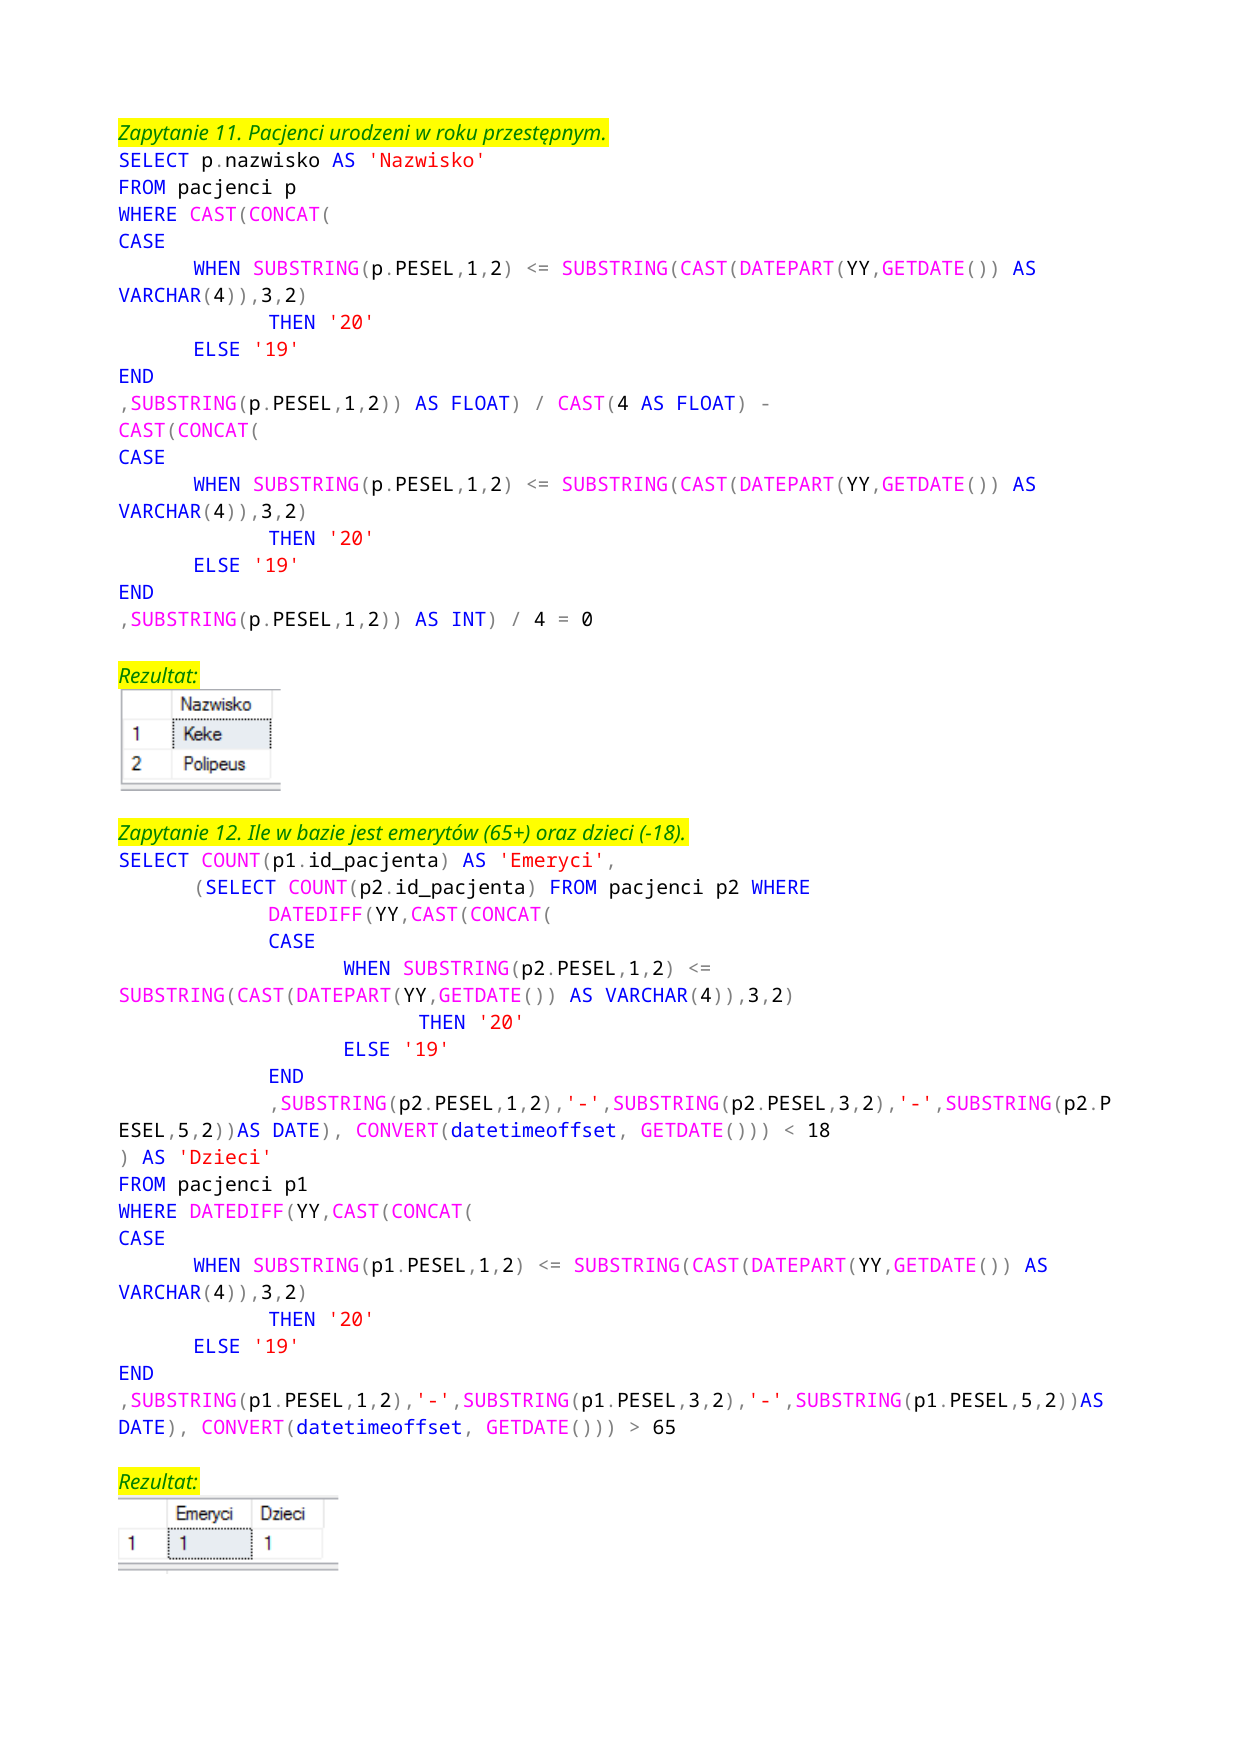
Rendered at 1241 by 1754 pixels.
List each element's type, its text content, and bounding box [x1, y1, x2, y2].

text DATEDIFF(YY,CAST(CONCAT( [118, 900, 1122, 927]
text WHERE DATEDIFF(YY,CAST(CONCAT( [118, 1197, 1122, 1224]
text Rezultat: [118, 661, 1122, 689]
picture [118, 689, 281, 791]
text ,SUBSTRING(p1.PESEL,1,2),'-',SUBSTRING(p1.PESEL,3,2),'-',SUBSTRING(p1.PESEL,5,2))AS DATE), CONVERT(datetimeoffset, GETDATE())) > 65 [118, 1386, 1122, 1440]
text CASE [118, 443, 1122, 470]
text FROM pacjenci p1 [118, 1170, 1122, 1197]
text Zapytanie 12. Ile w bazie jest emerytów (65+) oraz dzieci (-18). [118, 818, 1122, 846]
text Zapytanie 11. Pacjenci urodzeni w roku przestępnym. [118, 118, 1122, 147]
text ELSE '19' [118, 335, 1122, 362]
text CASE [118, 1224, 1122, 1251]
text CASE [118, 927, 1122, 954]
text END [118, 362, 1122, 389]
text END [118, 1062, 1122, 1089]
text ) AS 'Dzieci' [118, 1143, 1122, 1170]
text ,SUBSTRING(p.PESEL,1,2)) AS FLOAT) / CAST(4 AS FLOAT) - [118, 389, 1122, 416]
text FROM pacjenci p [118, 173, 1122, 201]
text ELSE '19' [118, 1035, 1122, 1062]
text ,SUBSTRING(p.PESEL,1,2)) AS INT) / 4 = 0 [118, 605, 1122, 632]
text CAST(CONCAT( [118, 416, 1122, 443]
text WHERE CAST(CONCAT( [118, 201, 1122, 227]
picture [118, 1495, 339, 1574]
text END [118, 1359, 1122, 1386]
text Rezultat: [118, 1467, 1122, 1495]
text END [118, 578, 1122, 605]
text WHEN SUBSTRING(p2.PESEL,1,2) <= SUBSTRING(CAST(DATEPART(YY,GETDATE()) AS VARCHAR(4)),3,2) [118, 954, 1122, 1008]
text THEN '20' [118, 1008, 1122, 1035]
text ELSE '19' [118, 1332, 1122, 1359]
text SELECT COUNT(p1.id_pacjenta) AS 'Emeryci', [118, 846, 1122, 873]
text THEN '20' [118, 524, 1122, 551]
text WHEN SUBSTRING(p.PESEL,1,2) <= SUBSTRING(CAST(DATEPART(YY,GETDATE()) AS VARCHAR(4)),3,2) [118, 470, 1122, 524]
text (SELECT COUNT(p2.id_pacjenta) FROM pacjenci p2 WHERE [118, 873, 1122, 900]
text WHEN SUBSTRING(p1.PESEL,1,2) <= SUBSTRING(CAST(DATEPART(YY,GETDATE()) AS VARCHAR(4)),3,2) [118, 1251, 1122, 1305]
text ELSE '19' [118, 551, 1122, 578]
text THEN '20' [118, 308, 1122, 335]
text THEN '20' [118, 1305, 1122, 1332]
text WHEN SUBSTRING(p.PESEL,1,2) <= SUBSTRING(CAST(DATEPART(YY,GETDATE()) AS VARCHAR(4)),3,2) [118, 254, 1122, 308]
text SELECT p.nazwisko AS 'Nazwisko' [118, 147, 1122, 173]
text ,SUBSTRING(p2.PESEL,1,2),'-',SUBSTRING(p2.PESEL,3,2),'-',SUBSTRING(p2.PESEL,5,2))AS DATE), CONVERT(datetimeoffset, GETDATE())) < 18 [118, 1089, 1122, 1143]
text CASE [118, 227, 1122, 254]
